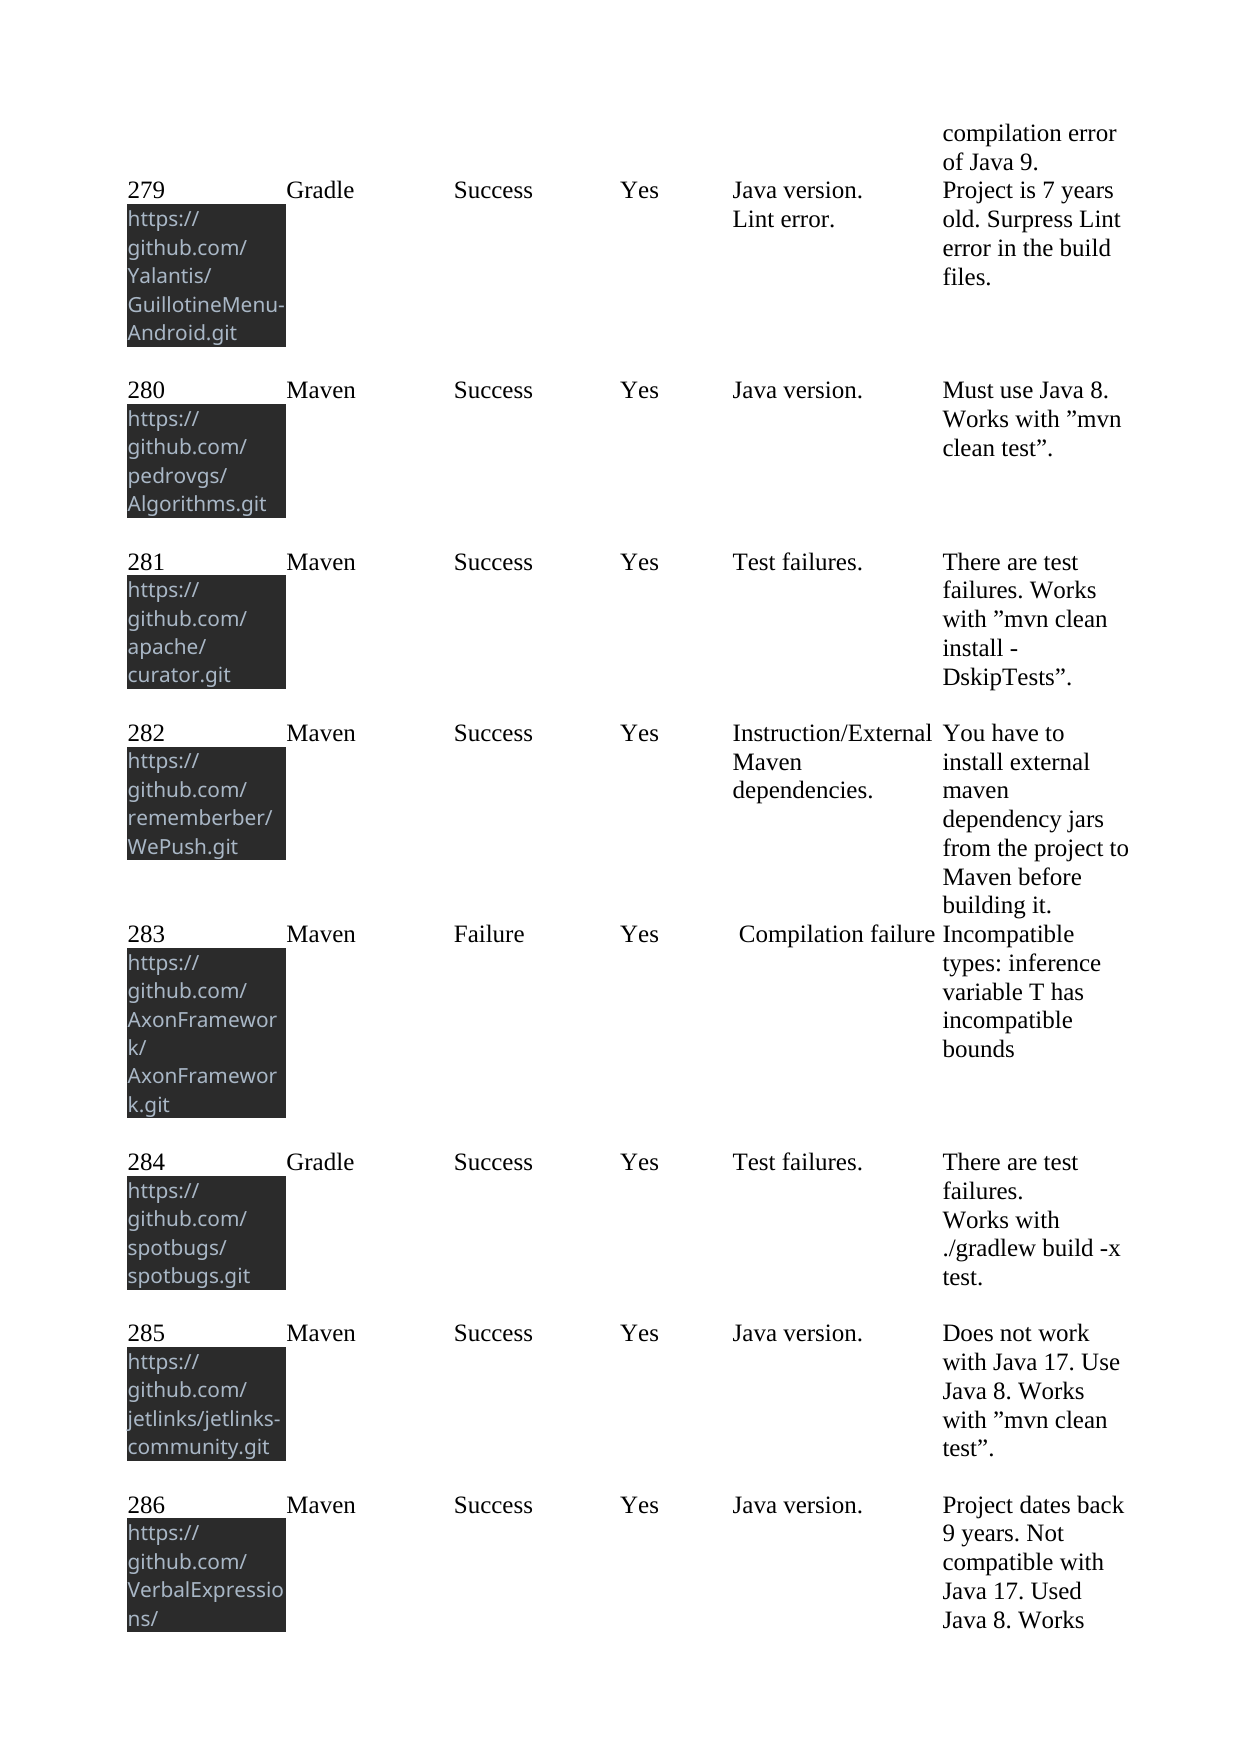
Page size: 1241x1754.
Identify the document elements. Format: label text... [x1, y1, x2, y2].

table_cell Success [454, 375, 620, 547]
table_cell compilation error of Java 9. [942, 118, 1131, 176]
table_cell [733, 118, 942, 176]
table_cell There are test failures. Works with ”mvn clean install -DskipTests”. [942, 547, 1131, 718]
table_cell Maven [286, 1490, 454, 1633]
table_cell 284 https://github.com/spotbugs/spotbugs.git [128, 1147, 286, 1176]
table_cell There are test failures. Works with ./gradlew build -x test. [942, 1147, 1131, 1318]
table_cell Yes [620, 919, 732, 1147]
table_cell Gradle [286, 176, 454, 375]
table_cell Yes [620, 1147, 732, 1318]
table_cell Compilation failure [733, 919, 942, 1147]
table_cell 279 https://github.com/Yalantis/GuillotineMenu-Android.git [128, 176, 286, 204]
table_cell 281 https://github.com/apache/curator.git [128, 547, 286, 575]
table_cell Maven [286, 547, 454, 718]
table_cell 285 https://github.com/jetlinks/jetlinks-community.git [128, 1319, 286, 1347]
table_cell Maven [286, 718, 454, 919]
table_cell Success [454, 176, 620, 375]
table_cell Java version. [733, 1490, 942, 1633]
table_cell [286, 118, 454, 176]
table_cell Yes [620, 1319, 732, 1490]
table_cell 282 https://github.com/rememberber/WePush.git [128, 718, 286, 747]
table_cell You have to install external maven dependency jars from the project to Maven before building it. [942, 718, 1131, 919]
table_cell Yes [620, 375, 732, 547]
table_cell 279 https://github.com/Yalantis/GuillotineMenu-Android.git [128, 347, 286, 375]
table_cell 281 https://github.com/apache/curator.git [128, 689, 286, 718]
table_cell Maven [286, 1319, 454, 1490]
table_cell Yes [620, 547, 732, 718]
table_cell Project dates back 9 years. Not compatible with Java 17. Used Java 8. Works [942, 1490, 1131, 1633]
table_cell 283 https://github.com/AxonFramework/AxonFramework.git [128, 1118, 286, 1147]
table_cell 282 https://github.com/rememberber/WePush.git [128, 860, 286, 919]
table_cell Gradle [286, 1147, 454, 1318]
table_cell Maven [286, 375, 454, 547]
table_cell Must use Java 8. Works with ”mvn clean test”. [942, 375, 1131, 547]
table_cell Java version. Lint error. [733, 176, 942, 375]
table_cell Yes [620, 718, 732, 919]
table_cell Yes [620, 176, 732, 375]
table_cell Yes [620, 1490, 732, 1633]
table_cell 283 https://github.com/AxonFramework/AxonFramework.git [128, 919, 286, 948]
table_cell Success [454, 1319, 620, 1490]
table_cell 285 https://github.com/jetlinks/jetlinks-community.git [128, 1461, 286, 1490]
table_cell 284 https://github.com/spotbugs/spotbugs.git [128, 1290, 286, 1318]
table_cell Does not work with Java 17. Use Java 8. Works with ”mvn clean test”. [942, 1319, 1131, 1490]
table_cell [454, 118, 620, 176]
table_cell 280 https://github.com/pedrovgs/Algorithms.git [128, 375, 286, 404]
table_cell Success [454, 718, 620, 919]
table_cell Success [454, 547, 620, 718]
table_cell Test failures. [733, 547, 942, 718]
table_cell [620, 118, 732, 176]
table_cell Success [454, 1147, 620, 1318]
table_cell Java version. [733, 1319, 942, 1490]
table_cell Project is 7 years old. Surpress Lint error in the build files. [942, 176, 1131, 375]
table_cell Incompatible types: inference variable T has incompatible bounds [942, 919, 1131, 1147]
table_cell 278 https://github.com/apache/logging-log4j2.git [128, 118, 286, 176]
table_cell Failure [454, 919, 620, 1147]
table_cell Instruction/External Maven dependencies. [733, 718, 942, 919]
table_cell Java version. [733, 375, 942, 547]
table_cell Test failures. [733, 1147, 942, 1318]
table_cell Success [454, 1490, 620, 1633]
table_cell 286 https://github.com/VerbalExpressions/JavaVerbalExpressions.git [128, 1490, 286, 1518]
table_cell 280 https://github.com/pedrovgs/Algorithms.git [128, 518, 286, 547]
table_cell Maven [286, 919, 454, 1147]
